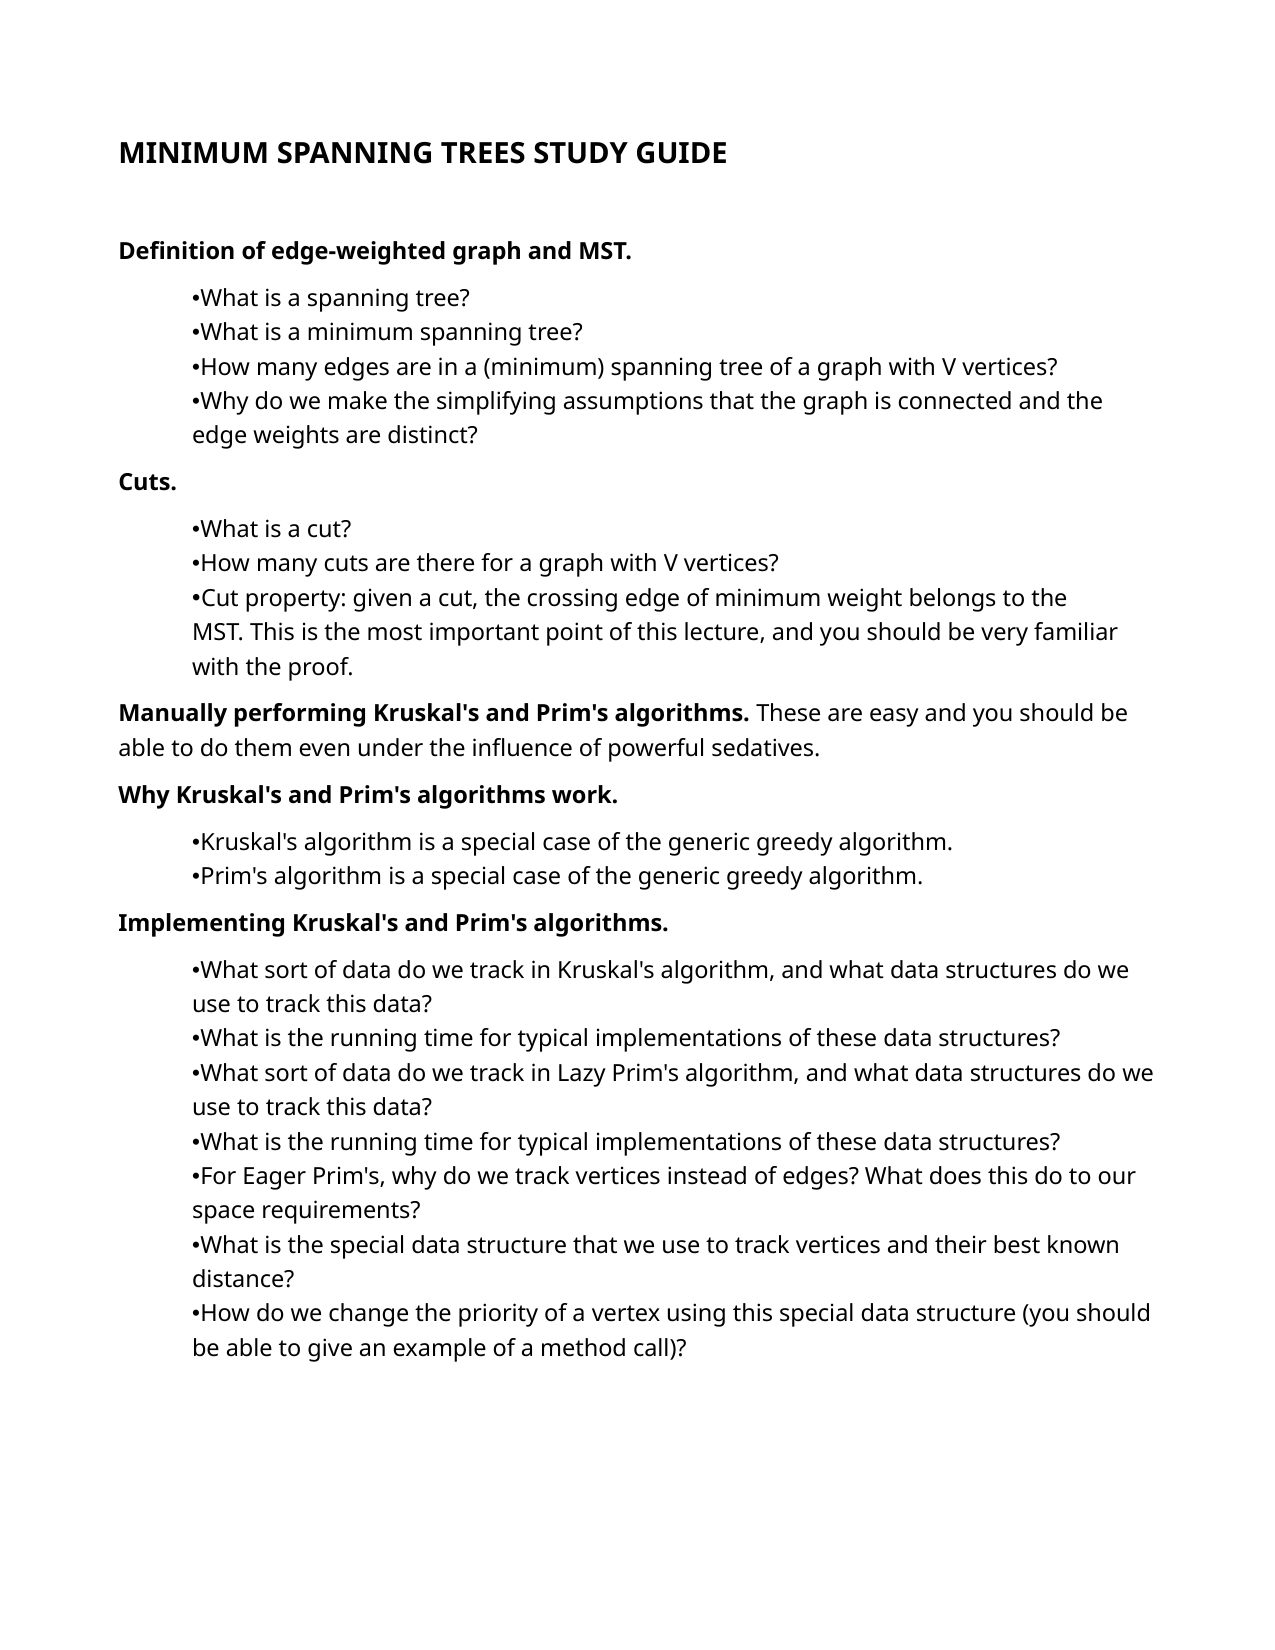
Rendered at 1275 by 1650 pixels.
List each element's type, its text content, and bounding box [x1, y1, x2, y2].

list Prim's algorithm is a special case of the generic greedy algorithm. [118, 857, 1157, 891]
list What sort of data do we track in Lazy Prim's algorithm, and what data structures do we use to track this data? [118, 1054, 1157, 1122]
text Why Kruskal's and Prim's algorithms work. [118, 776, 1157, 810]
text Definition of edge-weighted graph and MST. [118, 232, 1157, 266]
list Cut property: given a cut, the crossing edge of minimum weight belongs to the MST. This is the most important point of this lecture, and you should be very familiar with the proof. [118, 579, 1157, 682]
list Kruskal's algorithm is a special case of the generic greedy algorithm. [118, 822, 1157, 857]
subtitle MINIMUM SPANNING TREES STUDY GUIDE [118, 133, 1157, 172]
list What is the running time for typical implementations of these data structures? [118, 1019, 1157, 1054]
list What is a spanning tree? [118, 279, 1157, 313]
list Why do we make the simplifying assumptions that the graph is connected and the edge weights are distinct? [118, 382, 1157, 451]
list What is a minimum spanning tree? [118, 313, 1157, 347]
list For Eager Prim's, why do we track vertices instead of edges? What does this do to our space requirements? [118, 1157, 1157, 1226]
list How do we change the priority of a vertex using this special data structure (you should be able to give an example of a method call)? [118, 1294, 1157, 1363]
list How many cuts are there for a graph with V vertices? [118, 544, 1157, 579]
list What is the special data structure that we use to track vertices and their best known distance? [118, 1226, 1157, 1294]
list What is the running time for typical implementations of these data structures? [118, 1122, 1157, 1157]
text Implementing Kruskal's and Prim's algorithms. [118, 904, 1157, 938]
list How many edges are in a (minimum) spanning tree of a graph with V vertices? [118, 347, 1157, 382]
text Cuts. [118, 463, 1157, 497]
list What is a cut? [118, 510, 1157, 544]
list What sort of data do we track in Kruskal's algorithm, and what data structures do we use to track this data? [118, 951, 1157, 1019]
text Manually performing Kruskal's and Prim's algorithms. These are easy and you should be able to do them even under the influence of powerful sedatives. [118, 694, 1157, 763]
